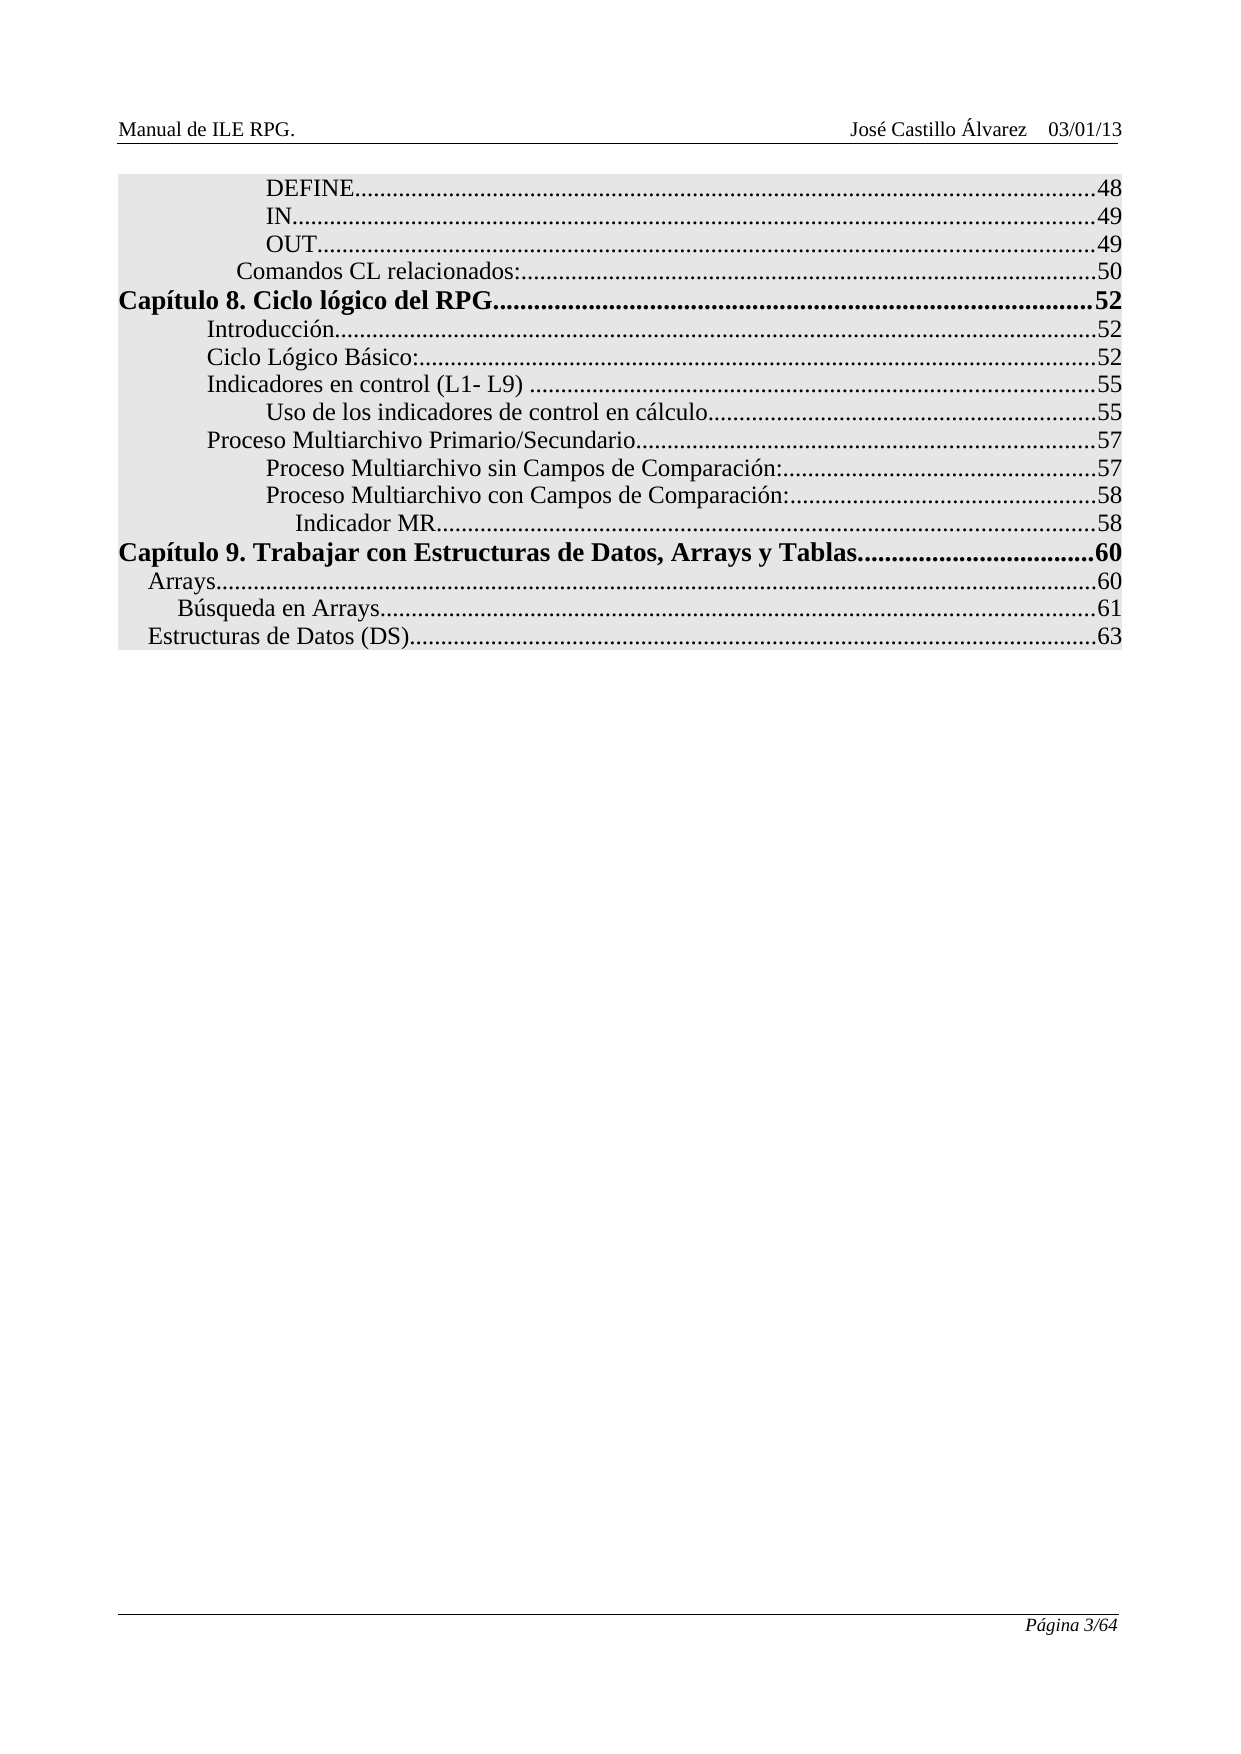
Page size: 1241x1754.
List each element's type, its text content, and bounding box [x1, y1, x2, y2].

text IN 49 [266, 202, 1122, 230]
text Proceso Multiarchivo sin Campos de Comparación: 57 [266, 454, 1122, 481]
text OUT 49 [266, 230, 1122, 257]
text Comandos CL relacionados: 50 [236, 257, 1122, 285]
text Uso de los indicadores de control en cálculo. 55 [266, 398, 1122, 426]
text Capítulo 8. Ciclo lógico del RPG. 52 [118, 285, 1122, 315]
text Capítulo 9. Trabajar con Estructuras de Datos, Arrays y Tablas. 60 [118, 537, 1122, 567]
text Proceso Multiarchivo Primario/Secundario 57 [207, 426, 1122, 454]
text Estructuras de Datos (DS). 63 [148, 622, 1122, 650]
text Indicadores en control (L1- L9) 55 [207, 371, 1122, 398]
text Arrays. 60 [148, 567, 1122, 594]
text Indicador MR 58 [295, 509, 1122, 537]
text Búsqueda en Arrays. 61 [177, 594, 1122, 622]
text Introducción 52 [207, 315, 1122, 343]
text DEFINE 48 [266, 174, 1122, 202]
text Ciclo Lógico Básico: 52 [207, 343, 1122, 371]
text Proceso Multiarchivo con Campos de Comparación: 58 [266, 481, 1122, 509]
